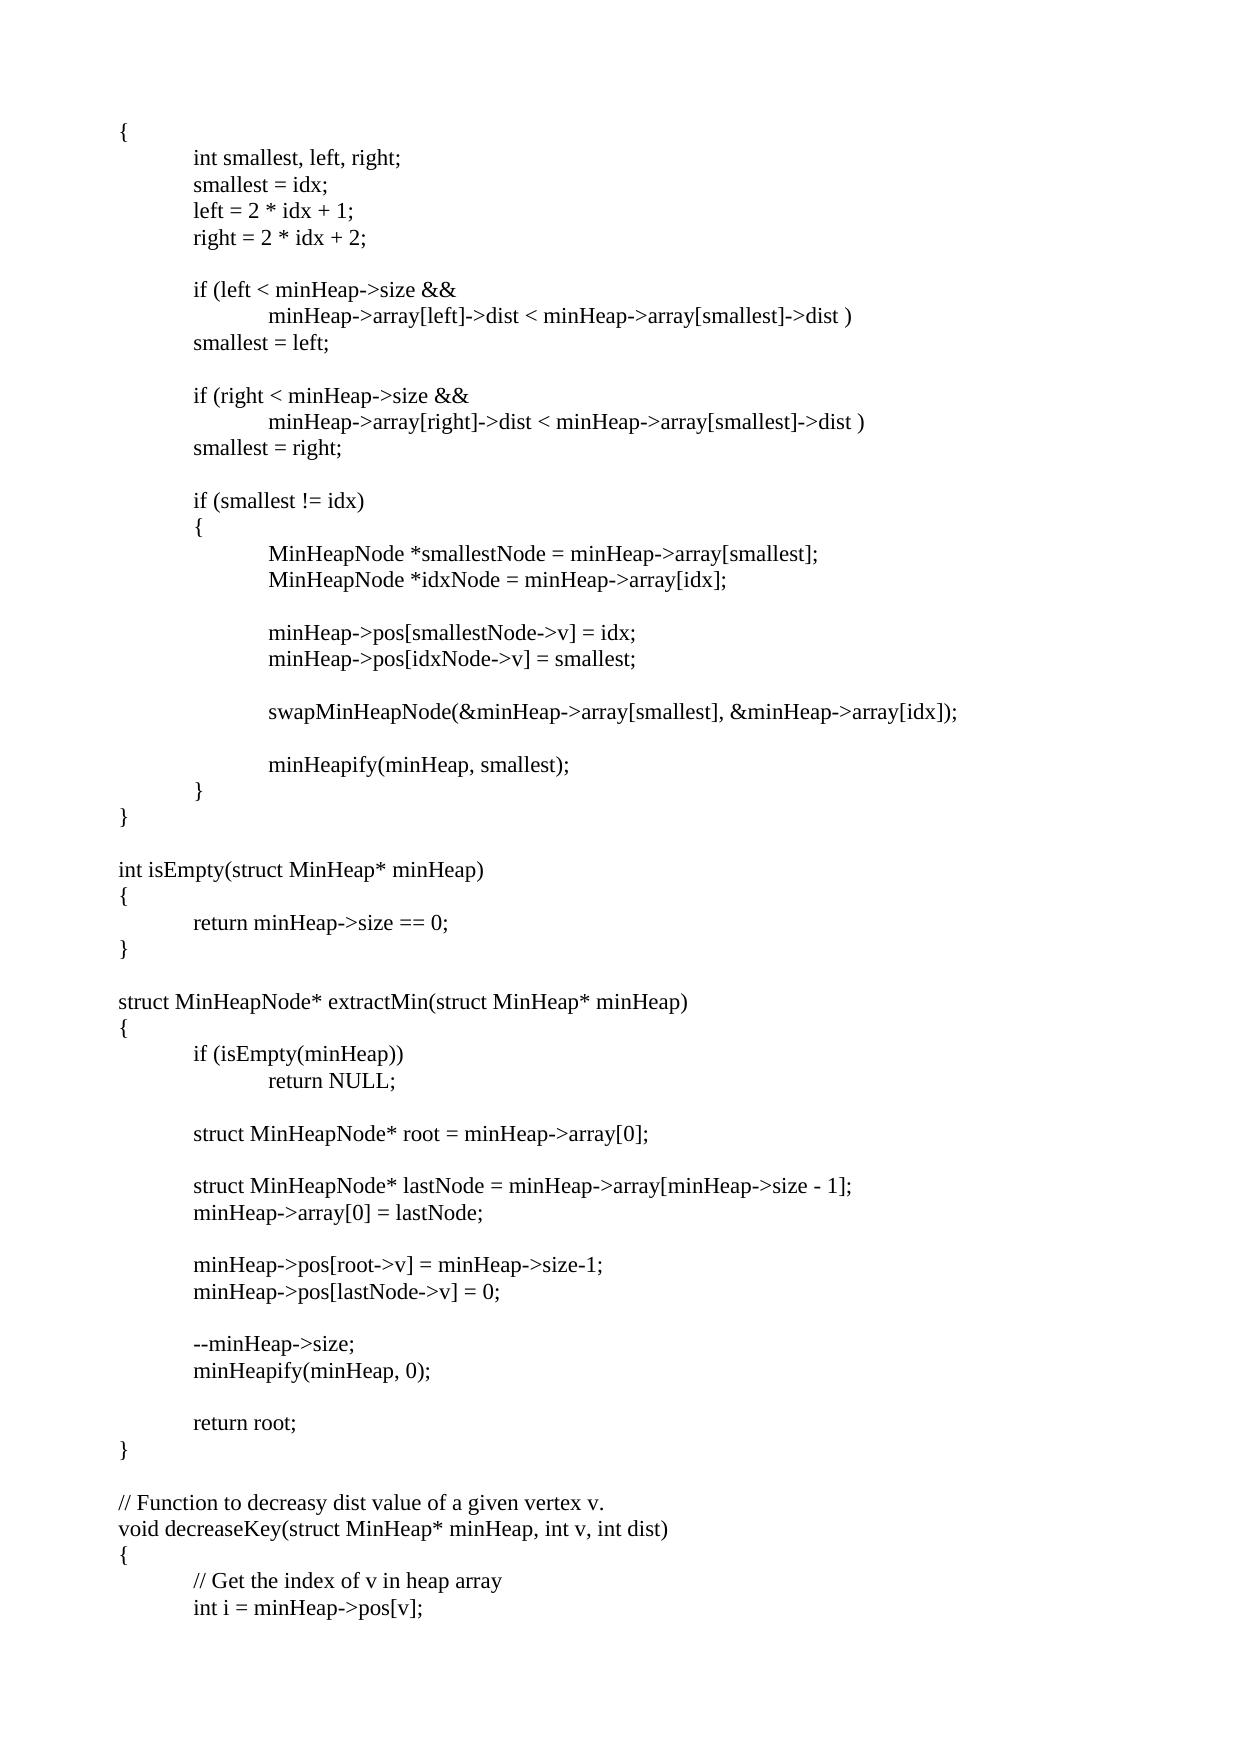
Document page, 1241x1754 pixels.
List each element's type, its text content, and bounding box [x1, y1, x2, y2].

text minHeap->pos[root->v] = minHeap->size-1; [118, 1251, 1122, 1278]
text MinHeapNode *smallestNode = minHeap->array[smallest]; [118, 540, 1122, 566]
text left = 2 * idx + 1; [118, 197, 1122, 223]
text int isEmpty(struct MinHeap* minHeap) [118, 856, 1122, 882]
text } [118, 803, 1122, 830]
text --minHeap->size; [118, 1330, 1122, 1357]
text { [118, 1014, 1122, 1041]
text if (isEmpty(minHeap)) [118, 1041, 1122, 1067]
text swapMinHeapNode(&minHeap->array[smallest], &minHeap->array[idx]); [118, 698, 1122, 724]
text smallest = right; [118, 434, 1122, 461]
text return root; [118, 1409, 1122, 1436]
text minHeapify(minHeap, smallest); [118, 751, 1122, 777]
text minHeap->pos[lastNode->v] = 0; [118, 1278, 1122, 1304]
text } [118, 935, 1122, 961]
text // Get the index of v in heap array [118, 1568, 1122, 1594]
text // Function to decreasy dist value of a given vertex v. [118, 1488, 1122, 1515]
text minHeapify(minHeap, 0); [118, 1357, 1122, 1383]
text minHeap->array[0] = lastNode; [118, 1199, 1122, 1225]
text minHeap->array[right]->dist < minHeap->array[smallest]->dist ) [118, 408, 1122, 434]
text return NULL; [118, 1067, 1122, 1093]
text MinHeapNode *idxNode = minHeap->array[idx]; [118, 566, 1122, 592]
text int smallest, left, right; [118, 144, 1122, 171]
text return minHeap->size == 0; [118, 909, 1122, 935]
text { [118, 882, 1122, 909]
text if (smallest != idx) [118, 487, 1122, 513]
text minHeap->pos[smallestNode->v] = idx; [118, 619, 1122, 645]
text { [118, 513, 1122, 540]
text smallest = left; [118, 329, 1122, 355]
text { [118, 1541, 1122, 1568]
text struct MinHeapNode* root = minHeap->array[0]; [118, 1119, 1122, 1146]
text minHeap->array[left]->dist < minHeap->array[smallest]->dist ) [118, 303, 1122, 329]
text void decreaseKey(struct MinHeap* minHeap, int v, int dist) [118, 1515, 1122, 1541]
text minHeap->pos[idxNode->v] = smallest; [118, 645, 1122, 672]
text int i = minHeap->pos[v]; [118, 1594, 1122, 1620]
text struct MinHeapNode* lastNode = minHeap->array[minHeap->size - 1]; [118, 1172, 1122, 1199]
text smallest = idx; [118, 171, 1122, 197]
text right = 2 * idx + 2; [118, 223, 1122, 250]
text if (right < minHeap->size && [118, 382, 1122, 408]
text if (left < minHeap->size && [118, 276, 1122, 303]
text { [118, 118, 1122, 144]
text } [118, 1436, 1122, 1462]
text } [118, 777, 1122, 803]
text struct MinHeapNode* extractMin(struct MinHeap* minHeap) [118, 988, 1122, 1014]
